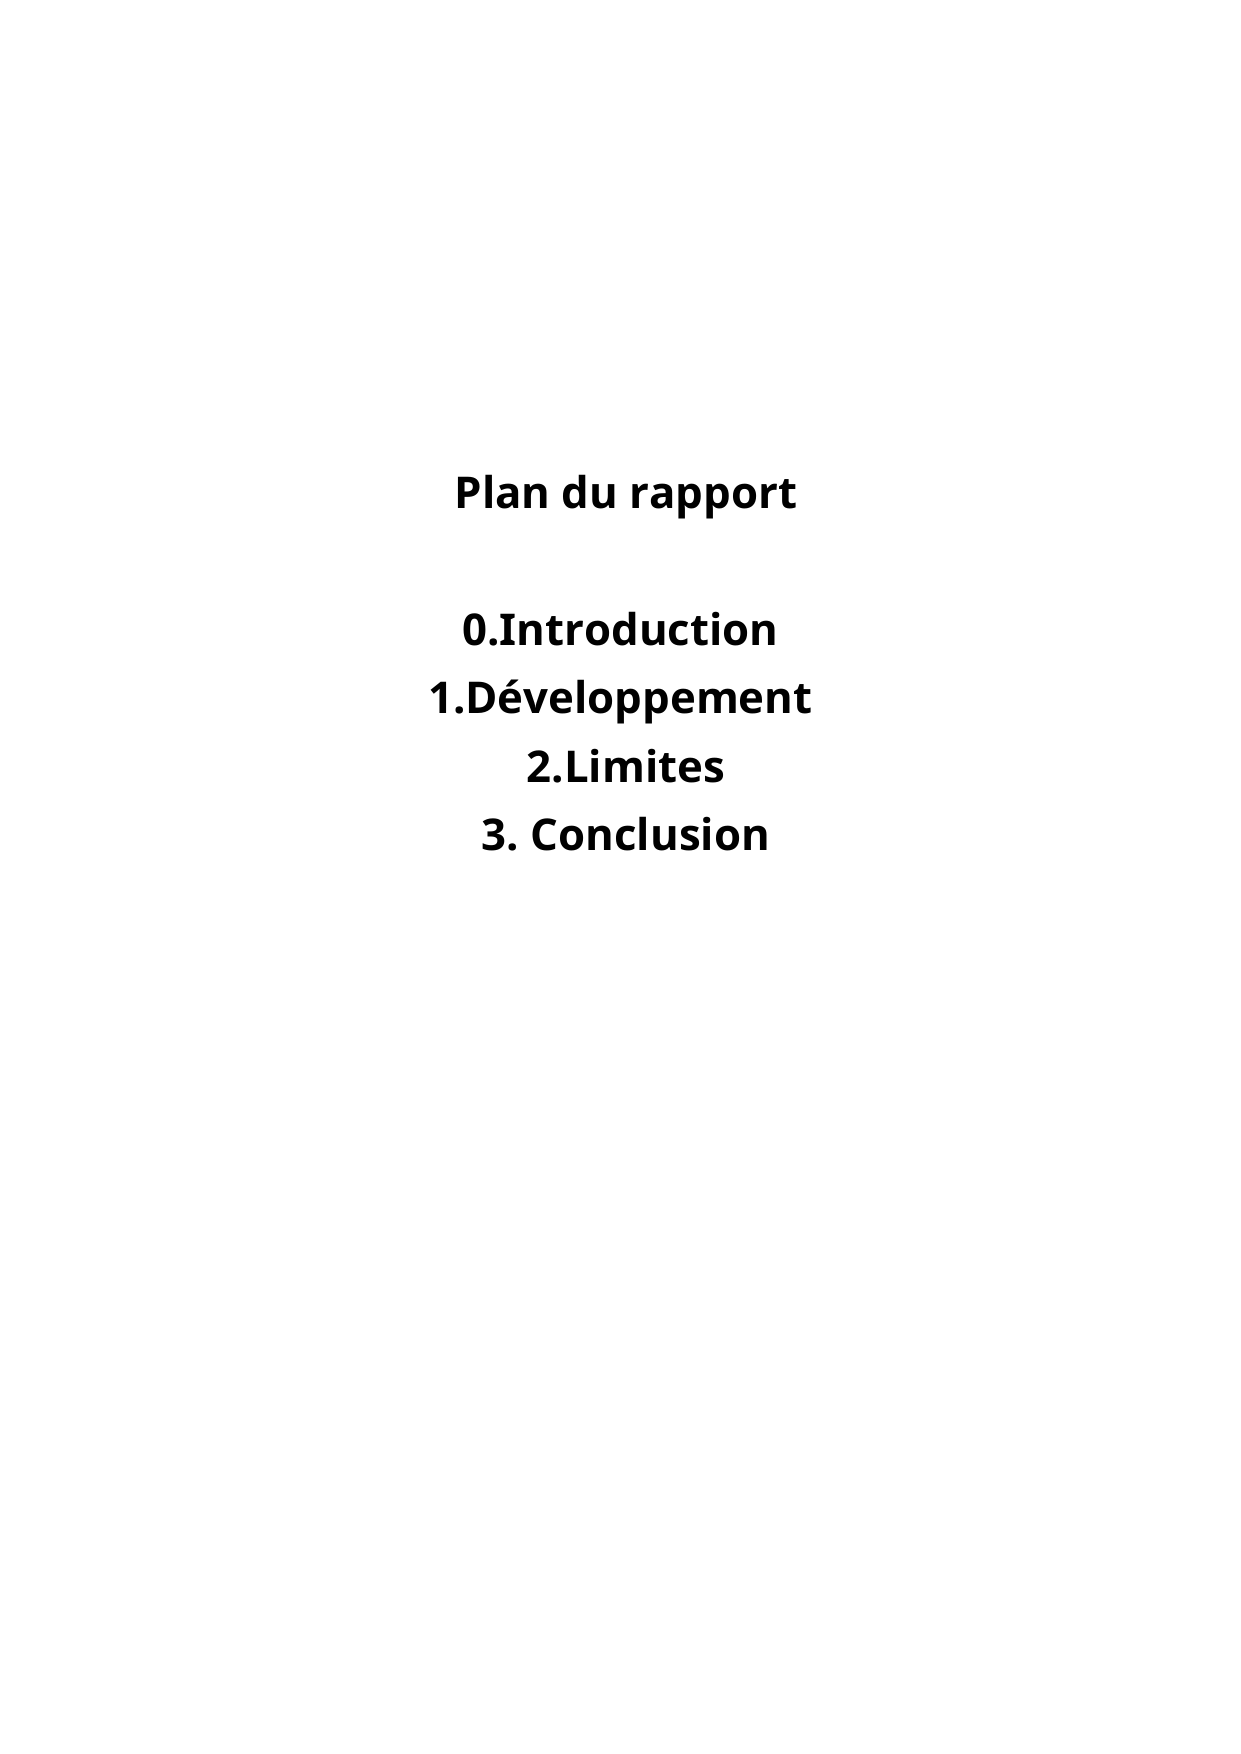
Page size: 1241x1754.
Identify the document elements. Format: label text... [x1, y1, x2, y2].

text 0.Introduction [150, 598, 1090, 658]
text 3. Conclusion [150, 804, 1090, 863]
text 2.Limites [150, 735, 1090, 795]
text 1.Développement [150, 667, 1090, 726]
text Plan du rapport [150, 462, 1090, 521]
